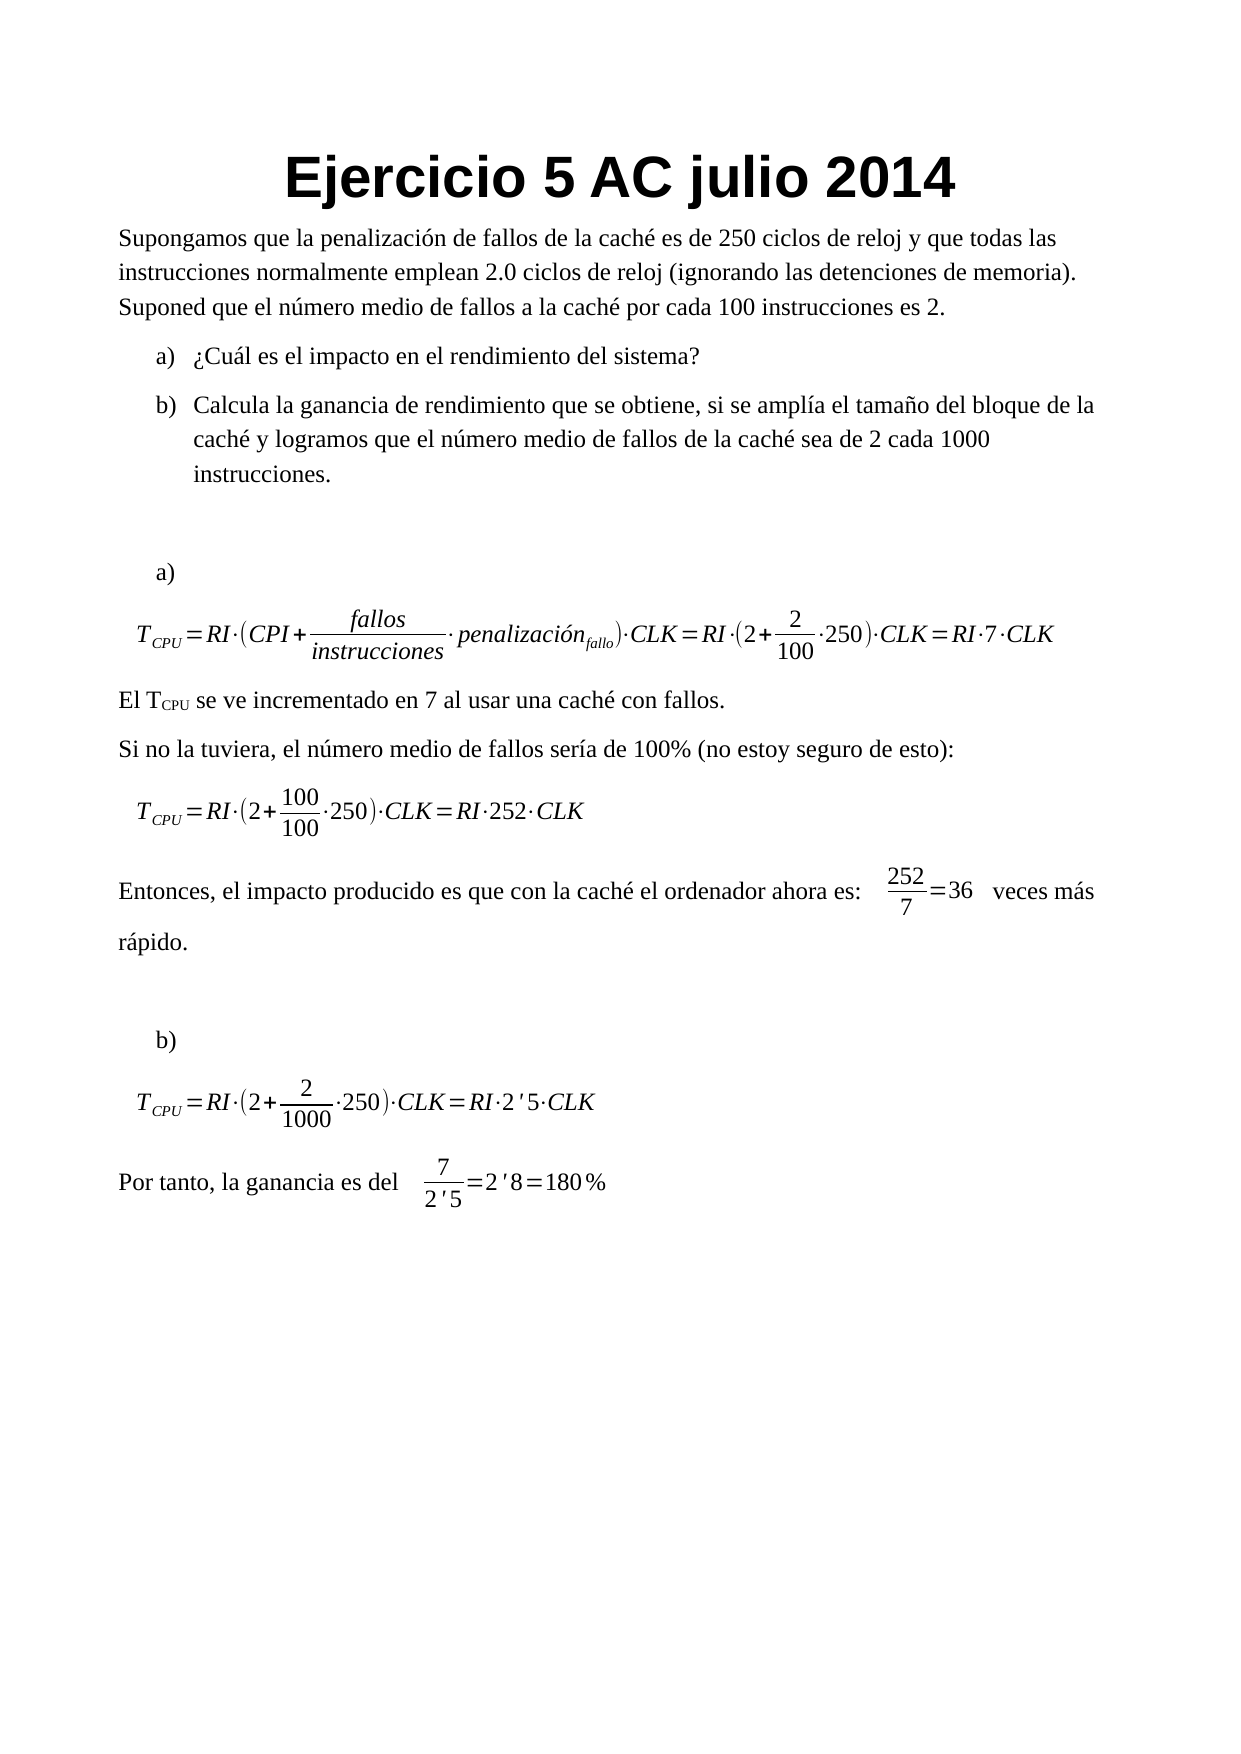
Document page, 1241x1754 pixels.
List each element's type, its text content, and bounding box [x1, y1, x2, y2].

list ¿Cuál es el impacto en el rendimiento del sistema? [156, 341, 1122, 369]
text Por tanto, la ganancia es del [118, 1154, 1122, 1213]
text El TCPU se ve incrementado en 7 al usar una caché con fallos. [118, 685, 1122, 714]
list Calcula la ganancia de rendimiento que se obtiene, si se amplía el tamaño del bloque de la caché y logramos que el número medio de fallos de la caché sea de 2 cada 1000 instrucciones. [156, 390, 1122, 487]
title Ejercicio 5 AC julio 2014 [118, 143, 1122, 210]
text Supongamos que la penalización de fallos de la caché es de 250 ciclos de reloj y que todas las instrucciones normalmente emplean 2.0 ciclos de reloj (ignorando las detenciones de memoria). Suponed que el número medio de fallos a la caché por cada 100 instrucciones es 2. [118, 223, 1122, 320]
text Si no la tuviera, el número medio de fallos sería de 100% (no estoy seguro de esto): [118, 734, 1122, 763]
text Entonces, el impacto producido es que con la caché el ordenador ahora es: veces más rápido. [118, 863, 1122, 956]
